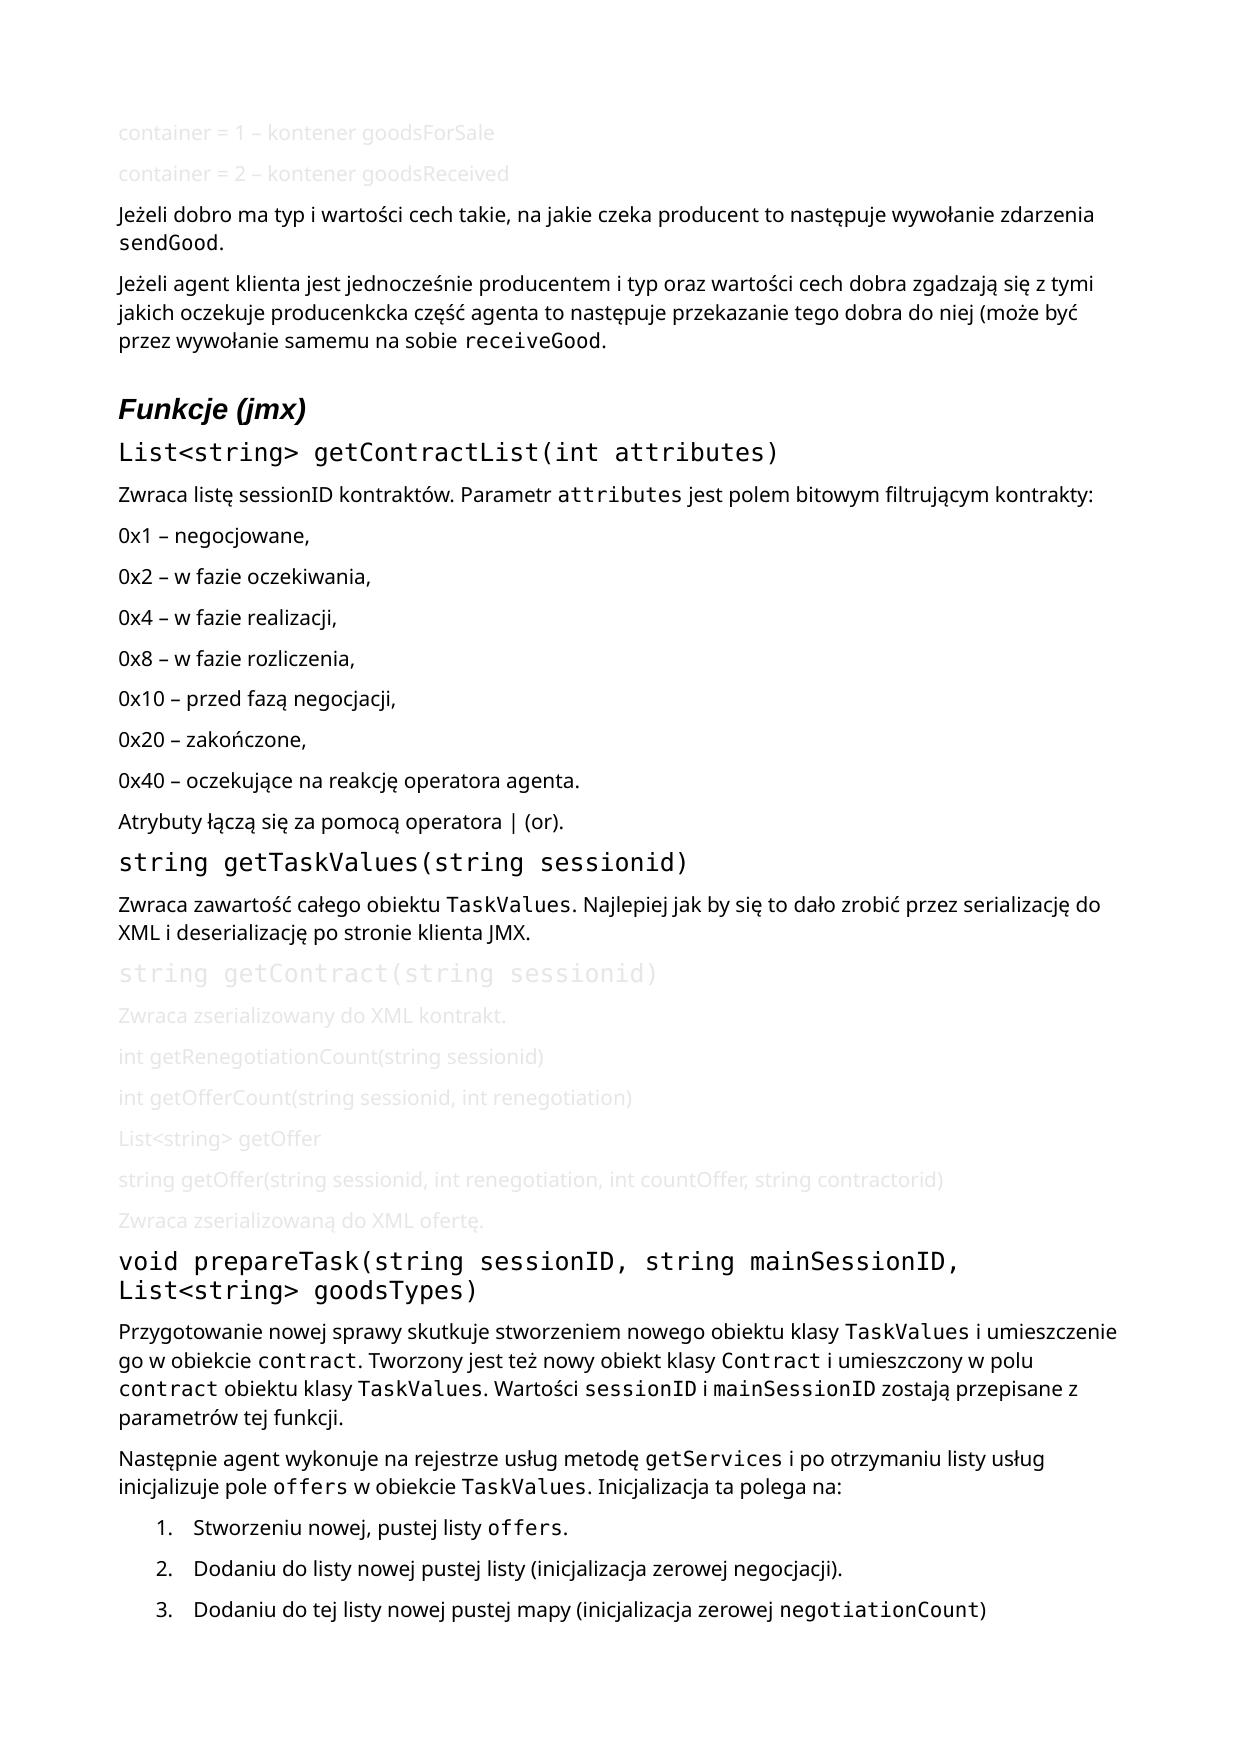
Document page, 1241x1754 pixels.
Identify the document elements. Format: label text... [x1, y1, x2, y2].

text string getContract(string sessionid) [118, 959, 1122, 988]
text Zwraca zserializowany do XML kontrakt. [118, 1001, 1122, 1029]
text 0x10 – przed fazą negocjacji, [118, 684, 1122, 713]
text Atrybuty łączą się za pomocą operatora | (or). [118, 807, 1122, 836]
text 0x2 – w fazie oczekiwania, [118, 562, 1122, 590]
text Zwraca zawartość całego obiektu TaskValues. Najlepiej jak by się to dało zrobić przez serializację do XML i deserializację po stronie klienta JMX. [118, 890, 1122, 947]
text string getOffer(string sessionid, int renegotiation, int countOffer, string contractorid) [118, 1165, 1122, 1193]
text int getOfferCount(string sessionid, int renegotiation) [118, 1083, 1122, 1111]
list Stworzeniu nowej, pustej listy offers. [156, 1513, 1122, 1542]
list Dodaniu do tej listy nowej pustej mapy (inicjalizacja zerowej negotiationCount) [156, 1595, 1122, 1623]
text List<string> getOffer [118, 1124, 1122, 1152]
text List<string> getContractList(int attributes) [118, 438, 1122, 467]
text 0x1 – negocjowane, [118, 521, 1122, 549]
text 0x40 – oczekujące na reakcję operatora agenta. [118, 766, 1122, 795]
text Jeżeli agent klienta jest jednocześnie producentem i typ oraz wartości cech dobra zgadzają się z tymi jakich oczekuje producenkcka część agenta to następuje przekazanie tego dobra do niej (może być przez wywołanie samemu na sobie receiveGood. [118, 269, 1122, 355]
text Jeżeli dobro ma typ i wartości cech takie, na jakie czeka producent to następuje wywołanie zdarzenia sendGood. [118, 200, 1122, 257]
text 0x4 – w fazie realizacji, [118, 603, 1122, 631]
list Dodaniu do listy nowej pustej listy (inicjalizacja zerowej negocjacji). [156, 1554, 1122, 1582]
text Zwraca zserializowaną do XML ofertę. [118, 1206, 1122, 1234]
text 0x8 – w fazie rozliczenia, [118, 644, 1122, 672]
text Następnie agent wykonuje na rejestrze usług metodę getServices i po otrzymaniu listy usług inicjalizuje pole offers w obiekcie TaskValues. Inicjalizacja ta polega na: [118, 1444, 1122, 1501]
text string getTaskValues(string sessionid) [118, 848, 1122, 877]
text int getRenegotiationCount(string sessionid) [118, 1042, 1122, 1070]
text container = 2 – kontener goodsReceived [118, 159, 1122, 187]
text void prepareTask(string sessionID, string mainSessionID, List<string> goodsTypes) [118, 1247, 1122, 1305]
text 0x20 – zakończone, [118, 726, 1122, 754]
text Zwraca listę sessionID kontraktów. Parametr attributes jest polem bitowym filtrującym kontrakty: [118, 480, 1122, 508]
subtitle Funkcje (jmx) [118, 392, 1122, 426]
text container = 1 – kontener goodsForSale [118, 118, 1122, 147]
text Przygotowanie nowej sprawy skutkuje stworzeniem nowego obiektu klasy TaskValues i umieszczenie go w obiekcie contract. Tworzony jest też nowy obiekt klasy Contract i umieszczony w polu contract obiektu klasy TaskValues. Wartości sessionID i mainSessionID zostają przepisane z parametrów tej funkcji. [118, 1317, 1122, 1431]
